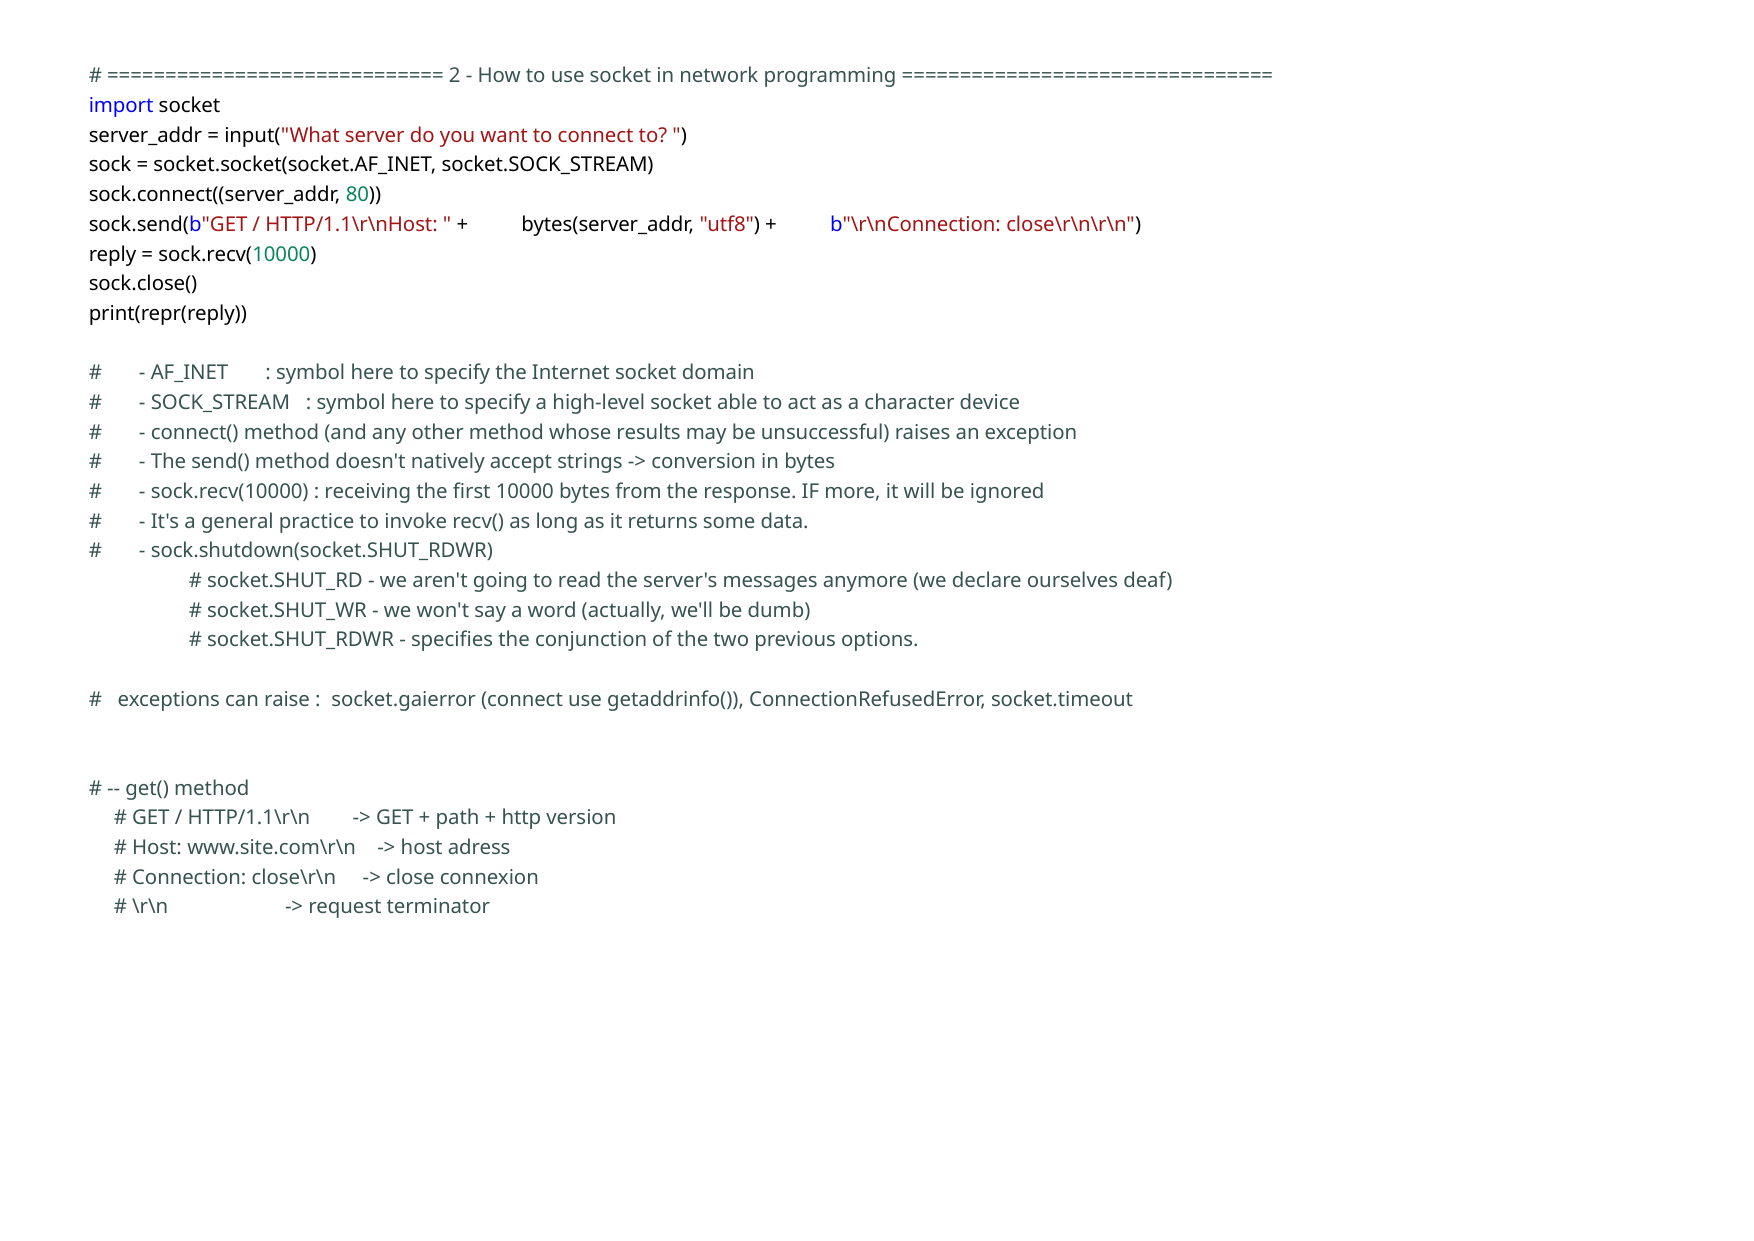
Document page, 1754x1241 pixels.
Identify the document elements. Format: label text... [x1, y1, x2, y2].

text import socket [88, 89, 1724, 118]
text # socket.SHUT_RDWR - specifies the conjunction of the two previous options. [88, 623, 1724, 653]
text # -- get() method [88, 771, 1724, 801]
text server_addr = input("What server do you want to connect to? ") [88, 118, 1724, 148]
text # - AF_INET : symbol here to specify the Internet socket domain [88, 356, 1724, 386]
text # - SOCK_STREAM : symbol here to specify a high-level socket able to act as a character device [88, 386, 1724, 415]
text print(repr(reply)) [88, 297, 1724, 326]
text # - It's a general practice to invoke recv() as long as it returns some data. [88, 504, 1724, 534]
text # socket.SHUT_RD - we aren't going to read the server's messages anymore (we declare ourselves deaf) [88, 564, 1724, 593]
text # - connect() method (and any other method whose results may be unsuccessful) raises an exception [88, 415, 1724, 445]
text reply = sock.recv(10000) [88, 237, 1724, 267]
text sock.connect((server_addr, 80)) [88, 178, 1724, 207]
text # Host: www.site.com\r\n -> host adress [88, 831, 1724, 860]
text # socket.SHUT_WR - we won't say a word (actually, we'll be dumb) [88, 593, 1724, 623]
text sock = socket.socket(socket.AF_INET, socket.SOCK_STREAM) [88, 148, 1724, 178]
text # - sock.recv(10000) : receiving the first 10000 bytes from the response. IF more, it will be ignored [88, 475, 1724, 504]
text # exceptions can raise : socket.gaierror (connect use getaddrinfo()), ConnectionRefusedError, socket.timeout [88, 682, 1724, 712]
text # GET / HTTP/1.1\r\n -> GET + path + http version [88, 801, 1724, 831]
text # - sock.shutdown(socket.SHUT_RDWR) [88, 534, 1724, 564]
text # ============================= 2 - How to use socket in network programming ================================ [88, 59, 1724, 89]
text sock.close() [88, 267, 1724, 297]
text # Connection: close\r\n -> close connexion [88, 860, 1724, 890]
text # \r\n -> request terminator [88, 890, 1724, 920]
text # - The send() method doesn't natively accept strings -> conversion in bytes [88, 445, 1724, 475]
text sock.send(b"GET / HTTP/1.1\r\nHost: " + bytes(server_addr, "utf8") + b"\r\nConnection: close\r\n\r\n") [88, 207, 1724, 237]
